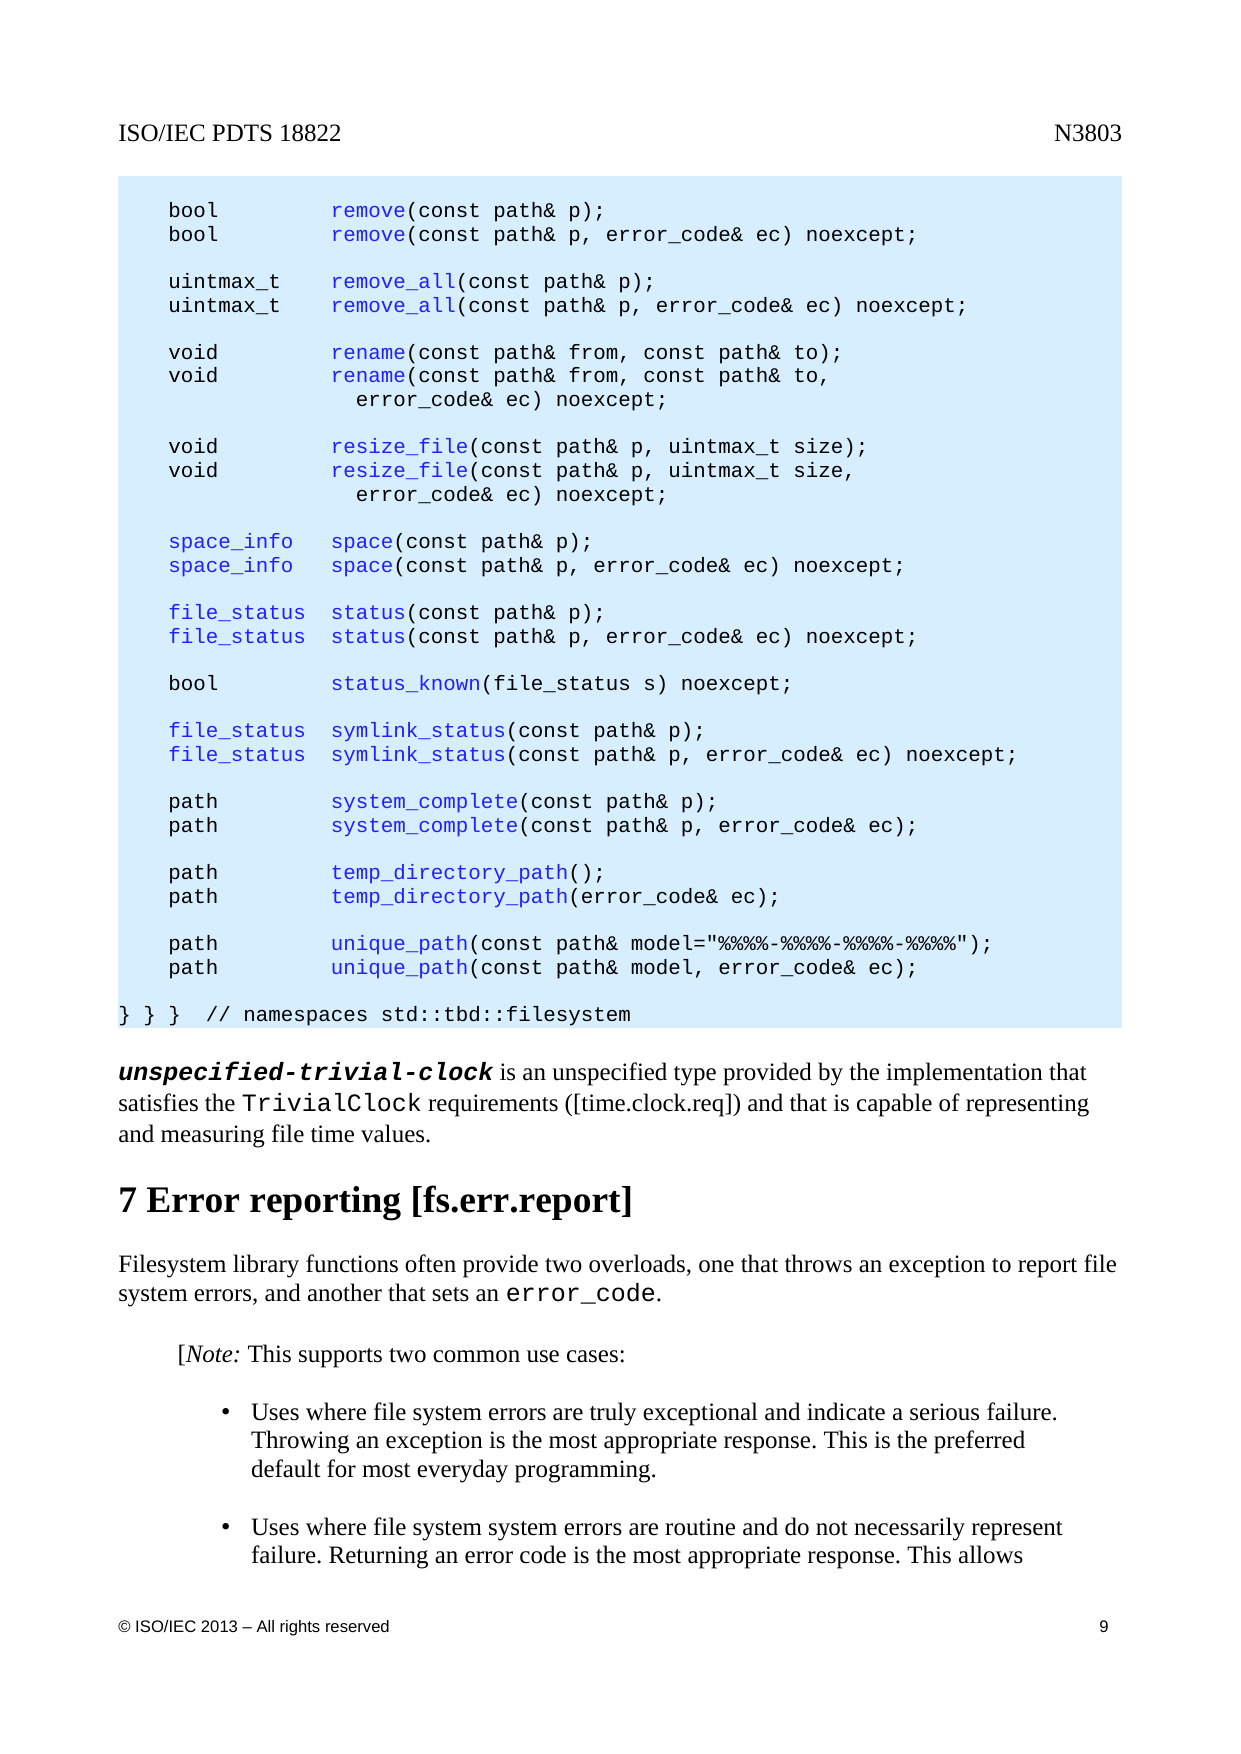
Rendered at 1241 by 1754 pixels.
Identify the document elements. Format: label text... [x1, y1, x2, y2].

text space_info space(const path& p); [118, 531, 1122, 555]
text path unique_path(const path& model, error_code& ec); [118, 957, 1122, 980]
text void resize_file(const path& p, uintmax_t size); [118, 436, 1122, 460]
text } } } // namespaces std::tbd::filesystem [118, 1004, 1122, 1028]
text file_status status(const path& p, error_code& ec) noexcept; [118, 626, 1122, 649]
text [Note: This supports two common use cases: [177, 1339, 1063, 1367]
text void rename(const path& from, const path& to, error_code& ec) noexcept; [118, 366, 1122, 413]
text file_status symlink_status(const path& p, error_code& ec) noexcept; [118, 744, 1122, 767]
text path unique_path(const path& model="%%%%-%%%%-%%%%-%%%%"); [118, 933, 1122, 957]
text path system_complete(const path& p, error_code& ec); [118, 815, 1122, 838]
list Uses where file system system errors are routine and do not necessarily represent failure. Returning an error code is the most appropriate response. This allows [221, 1512, 1063, 1569]
text void rename(const path& from, const path& to); [118, 342, 1122, 366]
text path temp_directory_path(); [118, 862, 1122, 886]
text bool remove(const path& p, error_code& ec) noexcept; [118, 224, 1122, 247]
text unspecified-trivial-clock is an unspecified type provided by the implementation that satisfies the TrivialClock requirements ([time.clock.req]) and that is capable of representing and measuring file time values. [118, 1057, 1122, 1147]
list Uses where file system errors are truly exceptional and indicate a serious failure. Throwing an exception is the most appropriate response. This is the preferred default for most everyday programming. [221, 1397, 1063, 1512]
text uintmax_t remove_all(const path& p); [118, 271, 1122, 294]
text space_info space(const path& p, error_code& ec) noexcept; [118, 555, 1122, 578]
text path system_complete(const path& p); [118, 791, 1122, 815]
text bool remove(const path& p); [118, 200, 1122, 224]
text void resize_file(const path& p, uintmax_t size, error_code& ec) noexcept; [118, 460, 1122, 507]
text path temp_directory_path(error_code& ec); [118, 886, 1122, 909]
text Filesystem library functions often provide two overloads, one that throws an exception to report file system errors, and another that sets an error_code. [118, 1249, 1122, 1309]
subtitle 7 Error reporting [fs.err.report] [118, 1177, 1122, 1220]
text file_status status(const path& p); [118, 602, 1122, 626]
text bool status_known(file_status s) noexcept; [118, 673, 1122, 697]
text file_status symlink_status(const path& p); [118, 720, 1122, 744]
text uintmax_t remove_all(const path& p, error_code& ec) noexcept; [118, 294, 1122, 318]
